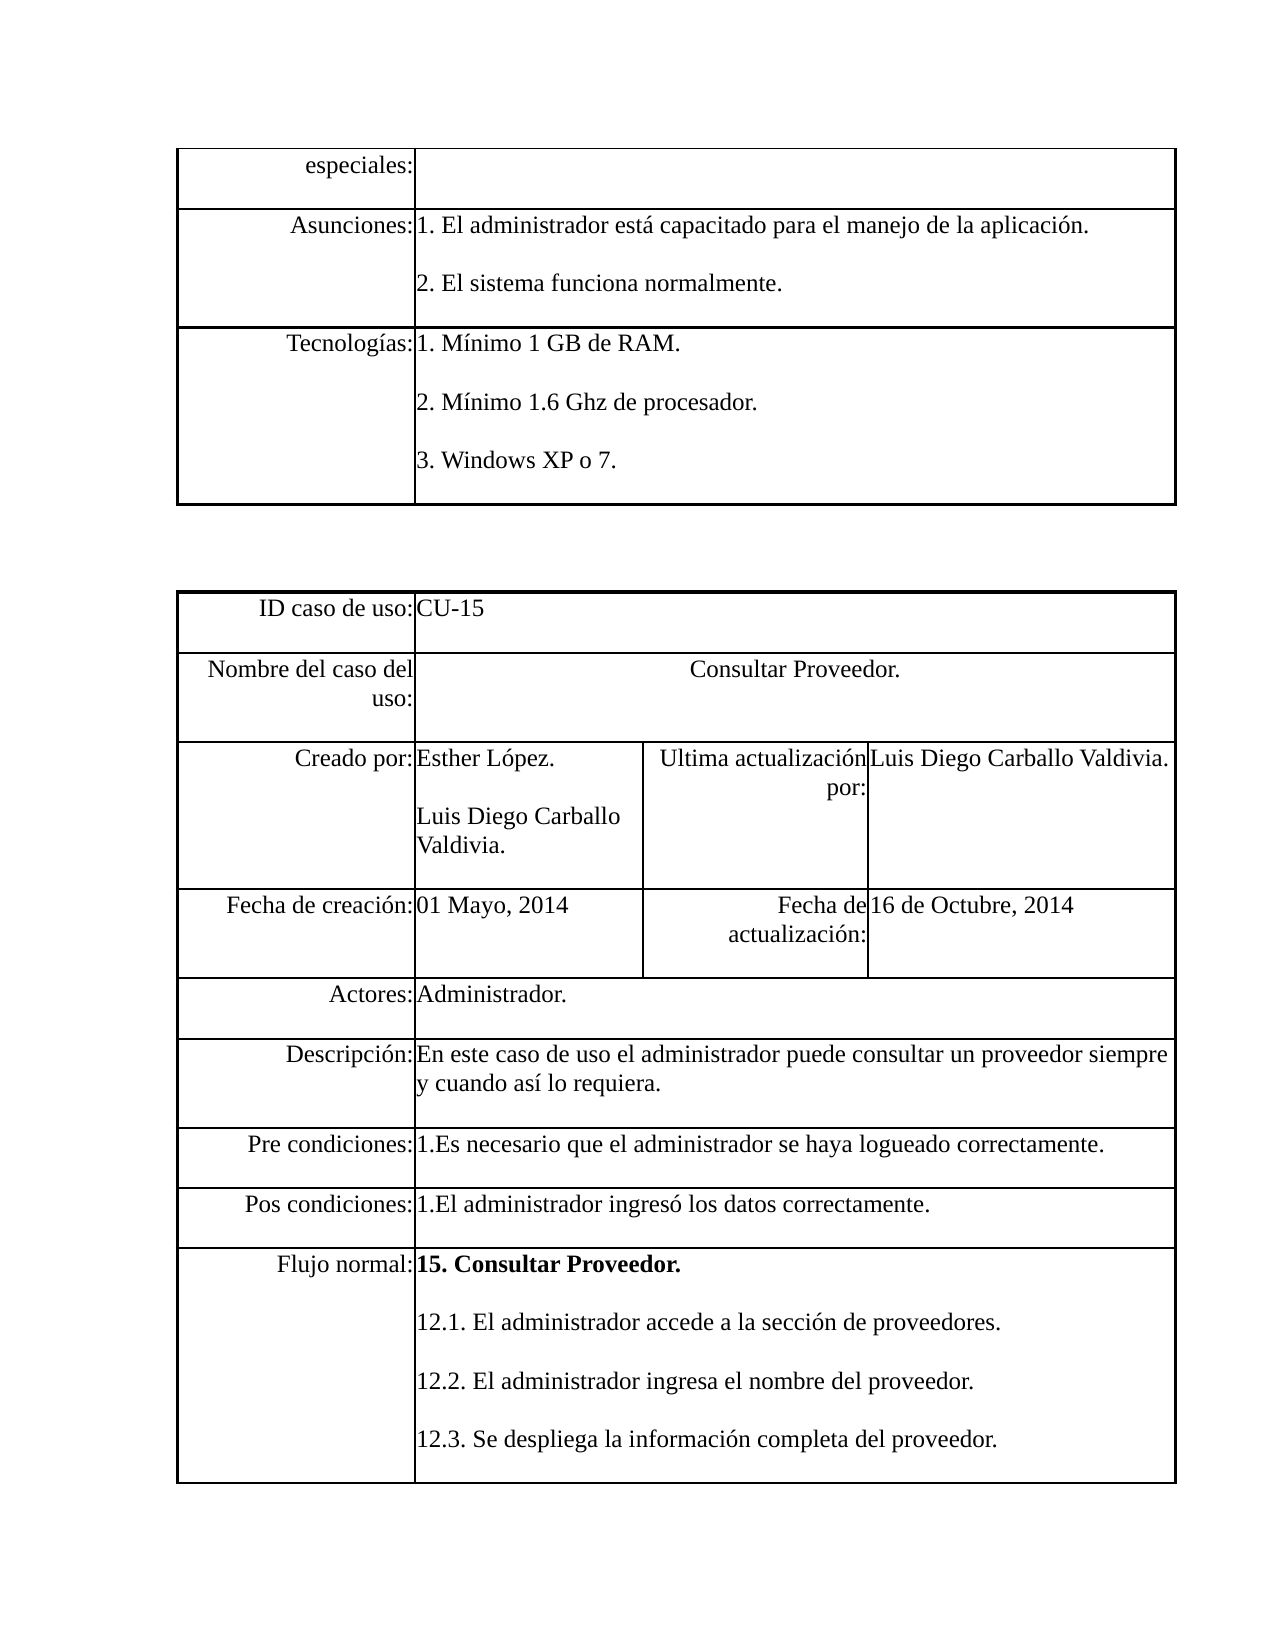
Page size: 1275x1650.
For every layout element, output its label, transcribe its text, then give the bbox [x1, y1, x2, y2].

table_cell Nombre del caso del uso: [179, 654, 414, 741]
table_cell 15. Consultar Proveedor. 12.1. El administrador accede a la sección de proveedores. 12.2. El administrador ingresa el nombre del proveedor. 12.3. Se despliega la información completa del proveedor. [416, 1249, 1174, 1482]
table_cell Consultar Proveedor. [416, 654, 1174, 741]
table_cell En este caso de uso el administrador puede consultar un proveedor siempre y cuando así lo requiera. [416, 1040, 1174, 1127]
table_cell Esther López. Luis Diego Carballo Valdivia. [416, 743, 642, 888]
table_header ID caso de uso: [179, 594, 414, 652]
table_cell Flujo normal: [179, 1249, 414, 1482]
table_cell Creado por: [179, 743, 414, 888]
table_cell Ultima actualización por: [644, 743, 867, 888]
table_cell 1. El administrador está capacitado para el manejo de la aplicación. 2. El sistema funciona normalmente. [416, 210, 1174, 326]
table_cell especiales: [179, 149, 414, 208]
table_cell Actores: [179, 979, 414, 1037]
table_cell Pos condiciones: [179, 1189, 414, 1247]
table_cell Asunciones: [179, 210, 414, 326]
table_cell Descripción: [179, 1040, 414, 1127]
table_cell 1. Mínimo 1 GB de RAM. 2. Mínimo 1.6 Ghz de procesador. 3. Windows XP o 7. [416, 329, 1174, 503]
table_cell 01 Mayo, 2014 [416, 890, 642, 977]
table_cell Fecha de actualización: [644, 890, 867, 977]
table_cell Fecha de creación: [179, 890, 414, 977]
table_cell Pre condiciones: [179, 1129, 414, 1187]
table_cell Administrador. [416, 979, 1174, 1037]
table_cell 16 de Octubre, 2014 [869, 890, 1174, 977]
table_cell 1.El administrador ingresó los datos correctamente. [416, 1189, 1174, 1247]
table_cell Luis Diego Carballo Valdivia. [869, 743, 1174, 888]
table_cell [416, 149, 1174, 208]
table_cell Tecnologías: [179, 329, 414, 503]
table_header CU-15 [416, 594, 1174, 652]
table_cell 1.Es necesario que el administrador se haya logueado correctamente. [416, 1129, 1174, 1187]
